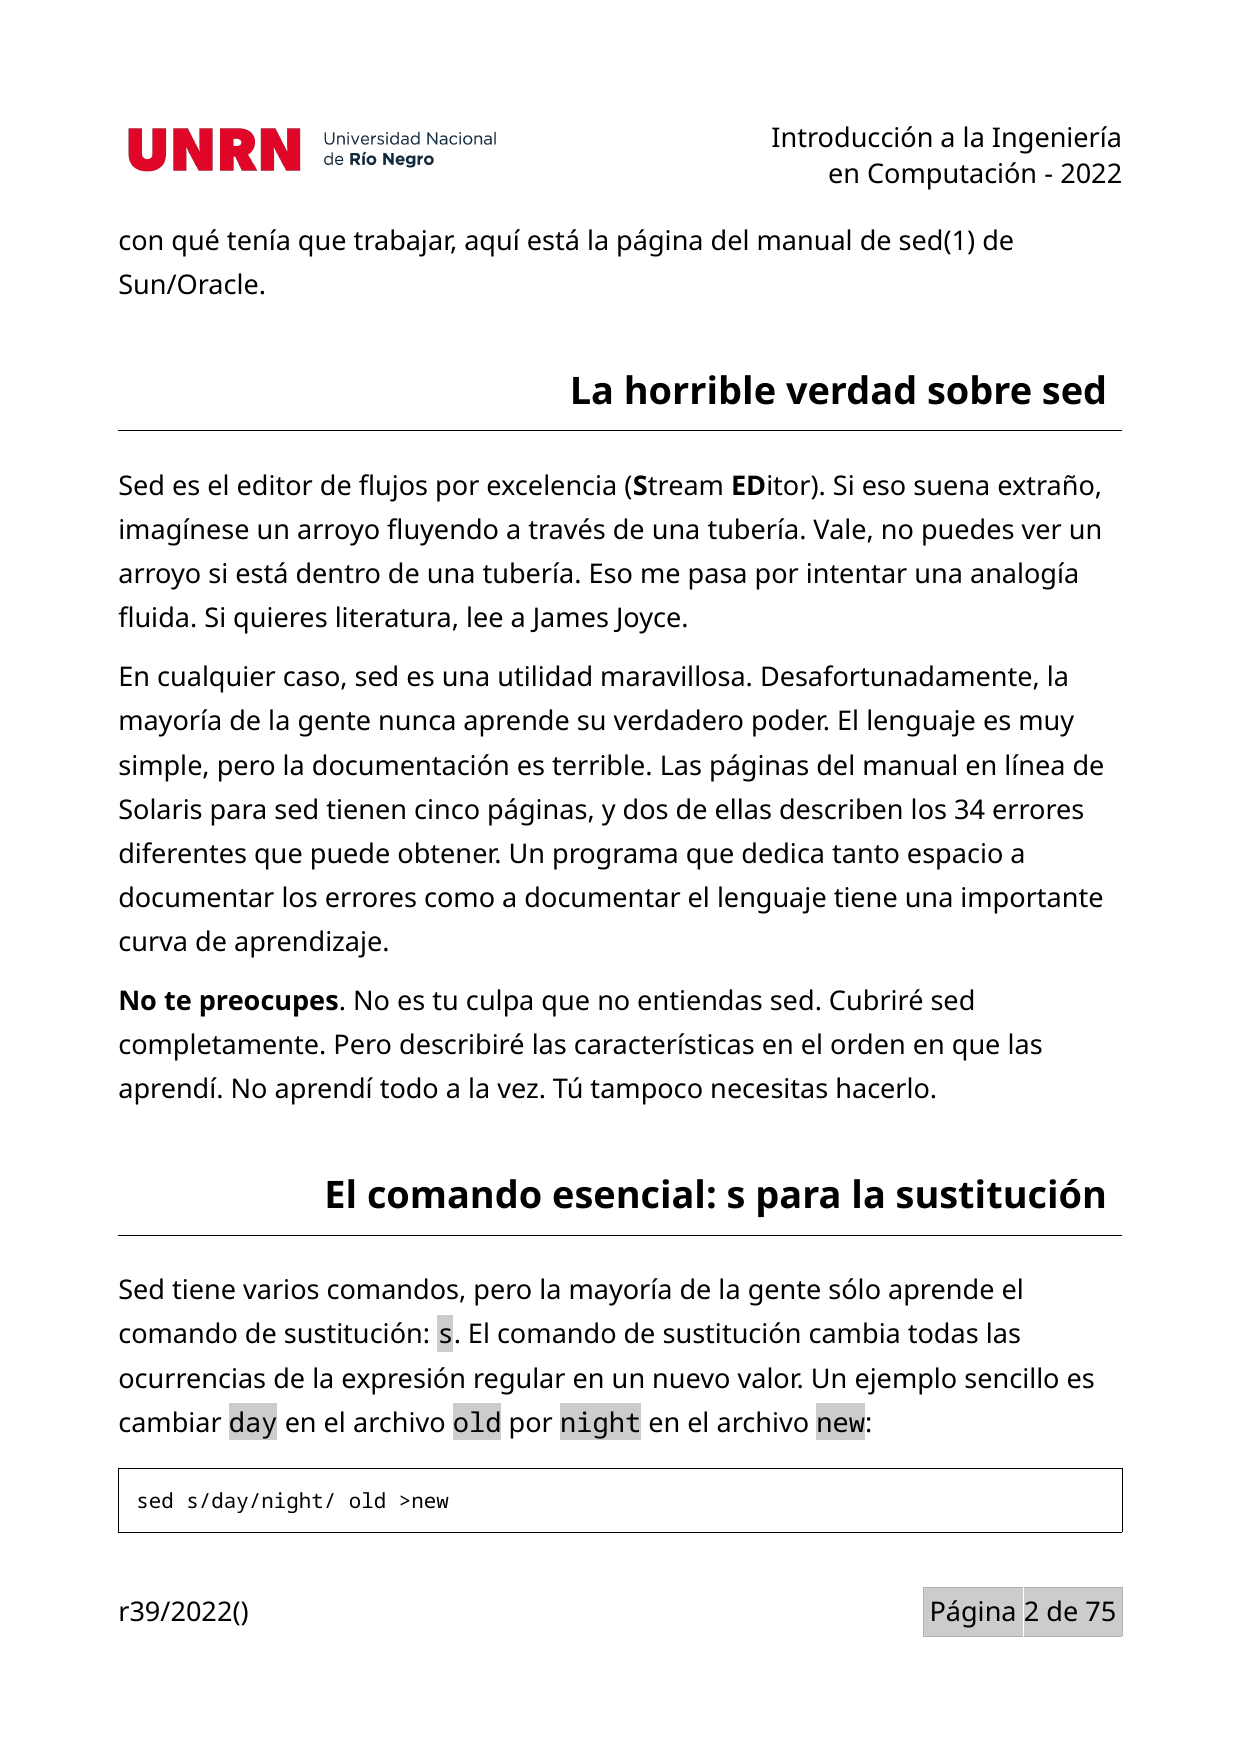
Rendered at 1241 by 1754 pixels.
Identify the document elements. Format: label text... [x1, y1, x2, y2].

text sed s/day/night/ old >new [119, 1469, 1122, 1532]
subtitle El comando esencial: s para la sustitución [118, 1153, 1122, 1235]
picture [118, 118, 505, 180]
text Sed es el editor de flujos por excelencia (Stream EDitor). Si eso suena extraño, imagínese un arroyo fluyendo a través de una tubería. Vale, no puedes ver un arroyo si está dentro de una tubería. Eso me pasa por intentar una analogía fluida. Si quieres literatura, lee a James Joyce. [118, 466, 1122, 636]
text No te preocupes. No es tu culpa que no entiendas sed. Cubriré sed completamente. Pero describiré las características en el orden en que las aprendí. No aprendí todo a la vez. Tú tampoco necesitas hacerlo. [118, 981, 1122, 1107]
text Sed tiene varios comandos, pero la mayoría de la gente sólo aprende el comando de sustitución: s. El comando de sustitución cambia todas las ocurrencias de la expresión regular en un nuevo valor. Un ejemplo sencillo es cambiar day en el archivo old por night en el archivo new: [118, 1271, 1122, 1440]
text con qué tenía que trabajar, aquí está la página del manual de sed(1) de Sun/Oracle. [118, 221, 1122, 302]
subtitle La horrible verdad sobre sed [118, 349, 1122, 430]
text En cualquier caso, sed es una utilidad maravillosa. Desafortunadamente, la mayoría de la gente nunca aprende su verdadero poder. El lenguaje es muy simple, pero la documentación es terrible. Las páginas del manual en línea de Solaris para sed tienen cinco páginas, y dos de ellas describen los 34 errores diferentes que puede obtener. Un programa que dedica tanto espacio a documentar los errores como a documentar el lenguaje tiene una importante curva de aprendizaje. [118, 658, 1122, 959]
